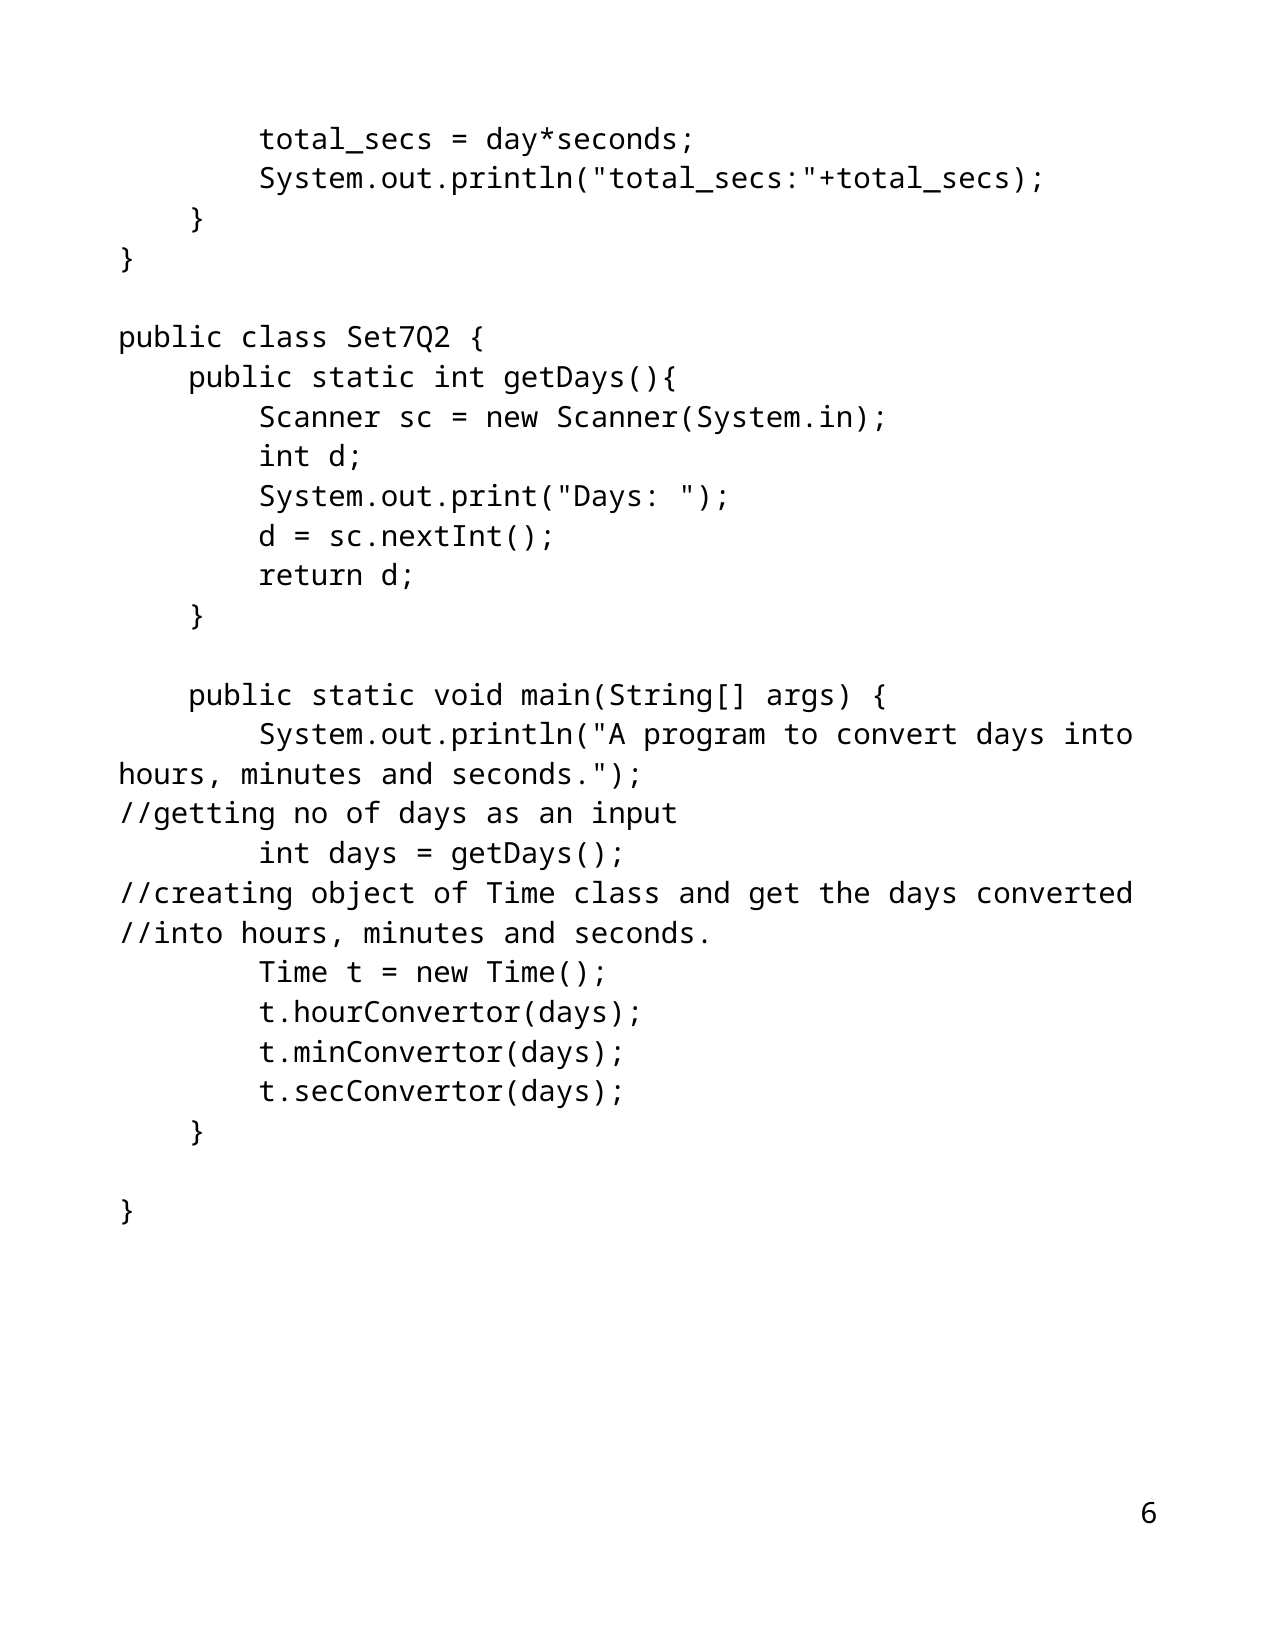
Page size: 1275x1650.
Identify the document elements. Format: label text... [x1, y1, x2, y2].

text t.secConvertor(days); [118, 1071, 1157, 1110]
text Scanner sc = new Scanner(System.in); [118, 396, 1157, 436]
text } [118, 1190, 1157, 1229]
text //getting no of days as an input [118, 793, 1157, 832]
text int days = getDays(); [118, 832, 1157, 872]
text public static void main(String[] args) { [118, 674, 1157, 713]
text //creating object of Time class and get the days converted [118, 872, 1157, 912]
text return d; [118, 555, 1157, 594]
text } [118, 1110, 1157, 1150]
text int d; [118, 436, 1157, 475]
text //into hours, minutes and seconds. [118, 912, 1157, 952]
text public class Set7Q2 { [118, 317, 1157, 356]
text public static int getDays(){ [118, 356, 1157, 396]
text t.minConvertor(days); [118, 1031, 1157, 1071]
text System.out.println("total_secs:"+total_secs); [118, 158, 1157, 197]
text } [118, 594, 1157, 634]
text System.out.print("Days: "); [118, 475, 1157, 515]
text Time t = new Time(); [118, 952, 1157, 991]
text } [118, 197, 1157, 237]
text System.out.println("A program to convert days into hours, minutes and seconds."); [118, 713, 1157, 793]
text d = sc.nextInt(); [118, 515, 1157, 555]
text t.hourConvertor(days); [118, 991, 1157, 1031]
text } [118, 237, 1157, 277]
text total_secs = day*seconds; [118, 118, 1157, 158]
